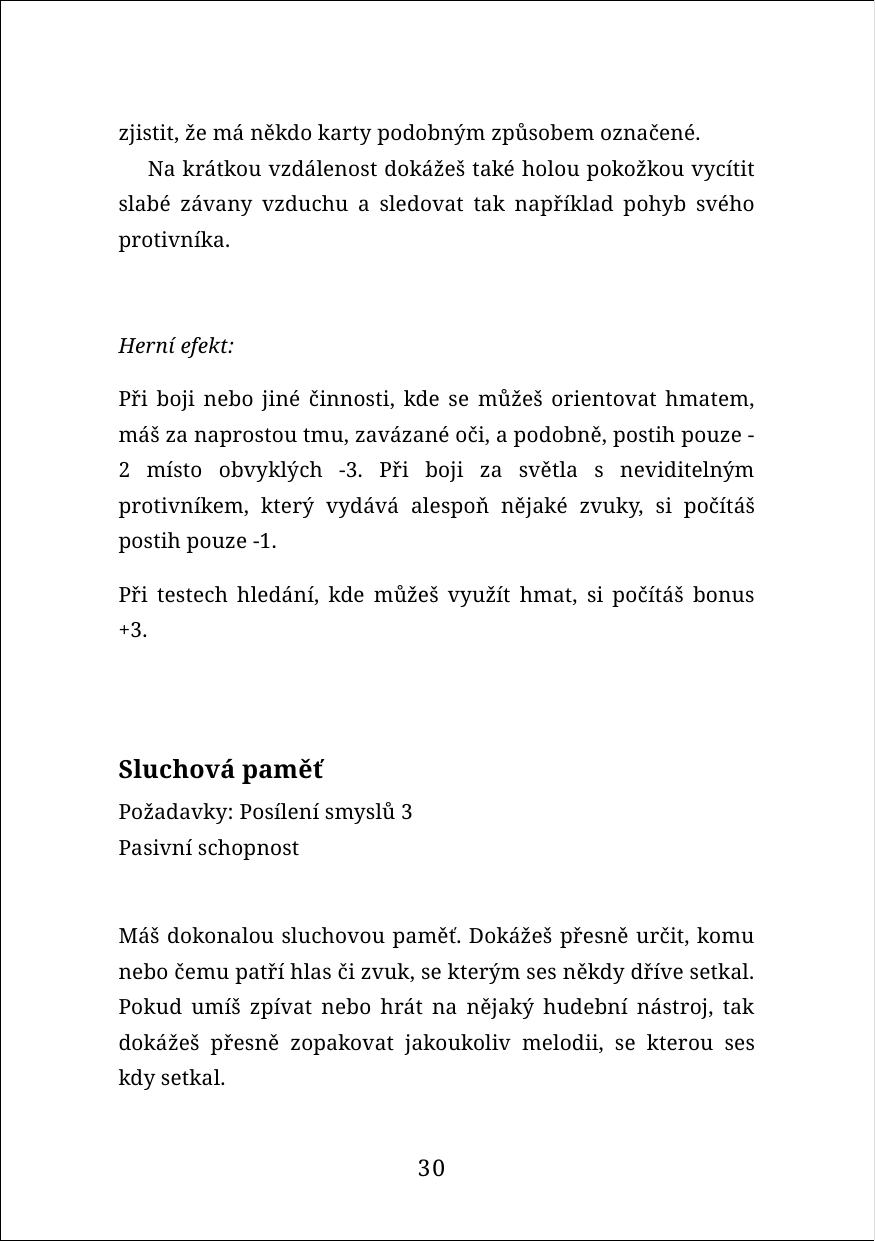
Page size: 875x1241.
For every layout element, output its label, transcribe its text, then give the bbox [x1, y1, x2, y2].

text Při testech hledání, kde můžeš využít hmat, si počítáš bonus +3. [118, 580, 756, 644]
text zjistit, že má někdo karty podobným způsobem označené. Na krátkou vzdálenost dokážeš také holou pokožkou vycítit slabé závany vzduchu a sledovat tak například pohyb svého protivníka. [118, 118, 756, 253]
text Při boji nebo jiné činnosti, kde se můžeš orientovat hmatem, máš za naprostou tmu, zavázané oči, a podobně, postih pouze -2 místo obvyklých -3. Při boji za světla s neviditelným protivníkem, který vydává alespoň nějaké zvuky, si počítáš postih pouze -1. [118, 384, 756, 555]
text Máš dokonalou sluchovou paměť. Dokážeš přesně určit, komu nebo čemu patří hlas či zvuk, se kterým ses někdy dříve setkal. Pokud umíš zpívat nebo hrát na nějaký hudební nástroj, tak dokážeš přesně zopakovat jakoukoliv melodii, se kterou ses kdy setkal. [118, 921, 756, 1092]
text Požadavky: Posílení smyslů 3 Pasivní schopnost [118, 797, 756, 897]
subtitle Sluchová paměť [118, 751, 756, 785]
text Herní efekt: [118, 331, 756, 360]
